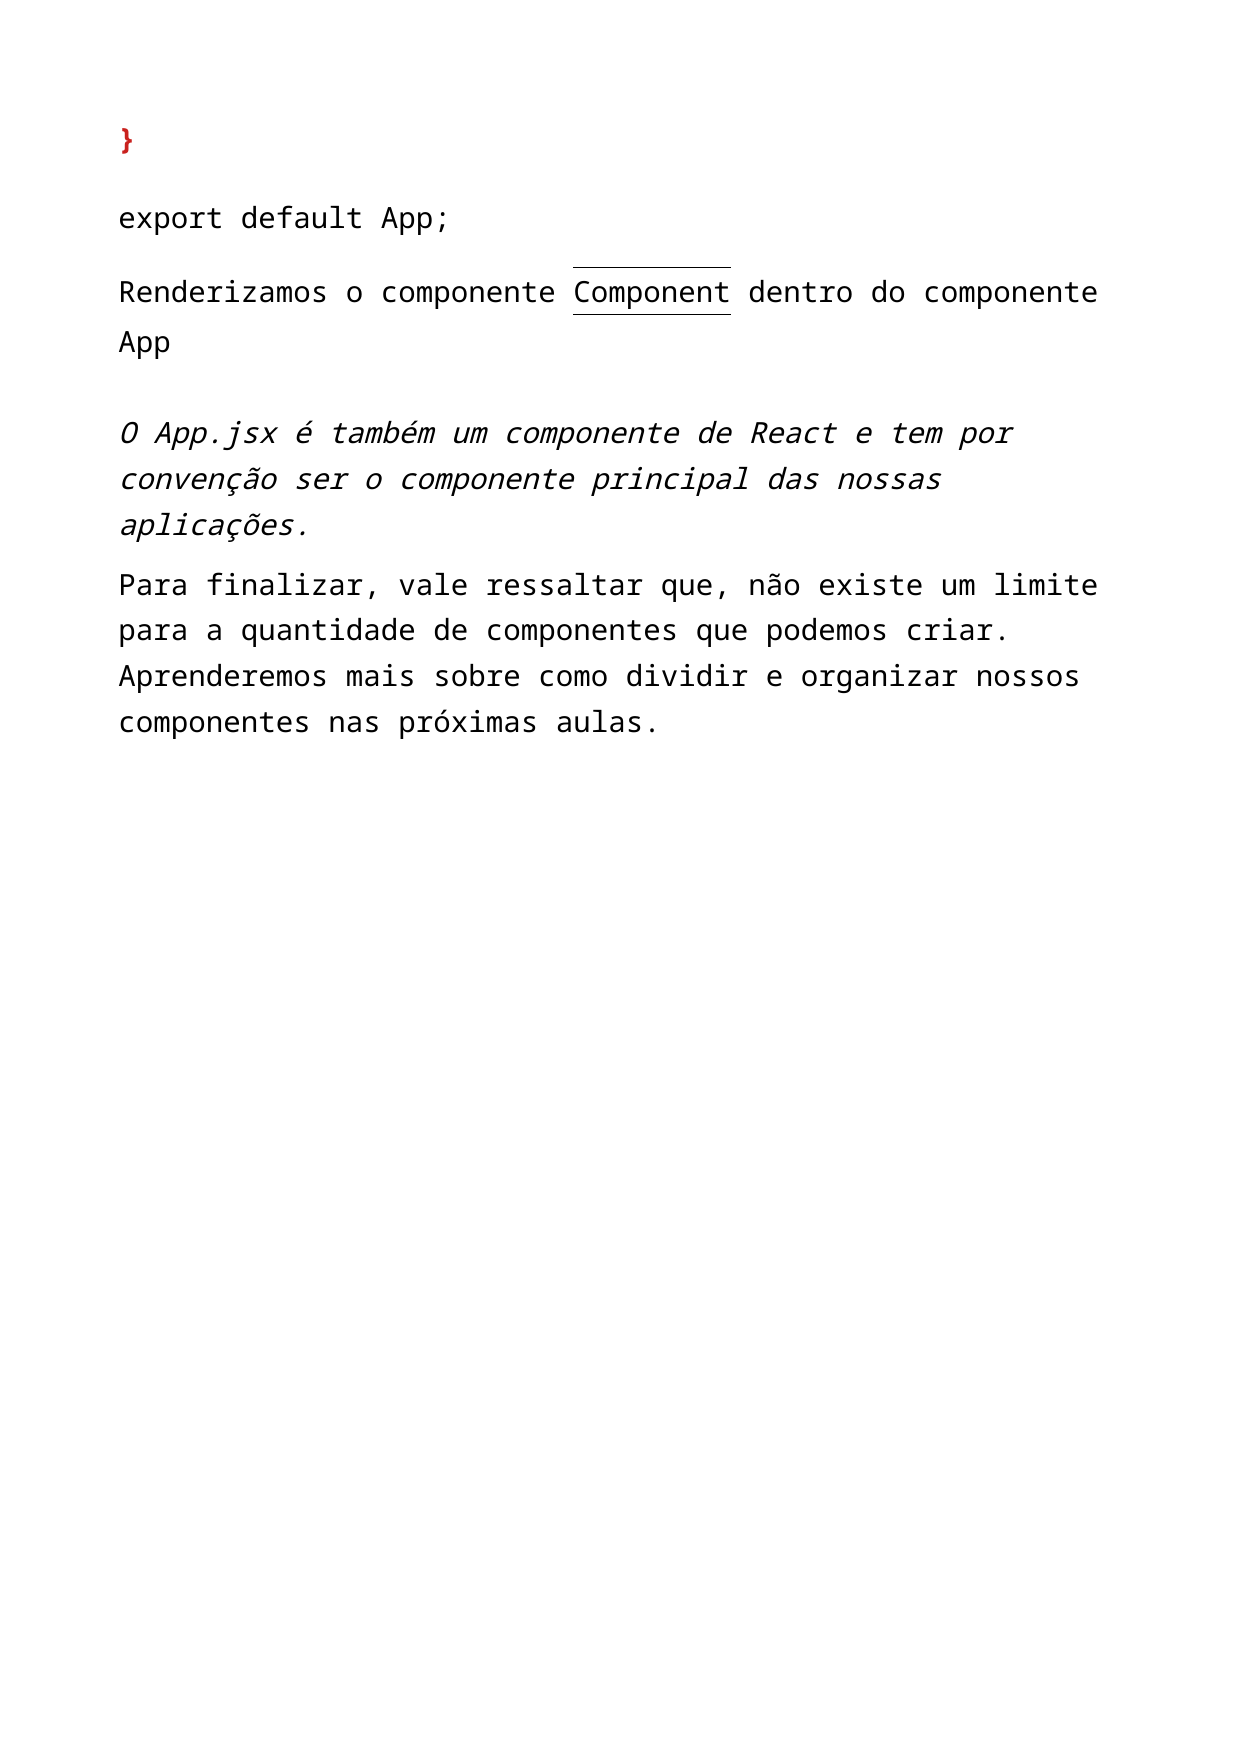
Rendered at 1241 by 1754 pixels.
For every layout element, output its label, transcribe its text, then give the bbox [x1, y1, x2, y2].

text export default App; [118, 197, 1122, 237]
text ⁠ [118, 158, 1122, 197]
text } [118, 118, 1122, 158]
text Renderizamos o componente Component dentro do componente App ⁠O App.jsx é também um componente de React e tem por convenção ser o componente principal das nossas aplicações. [118, 267, 1122, 543]
text Para finalizar, vale ressaltar que, não existe um limite para a quantidade de componentes que podemos criar. Aprenderemos mais sobre como dividir e organizar nossos componentes nas próximas aulas. [118, 564, 1122, 741]
